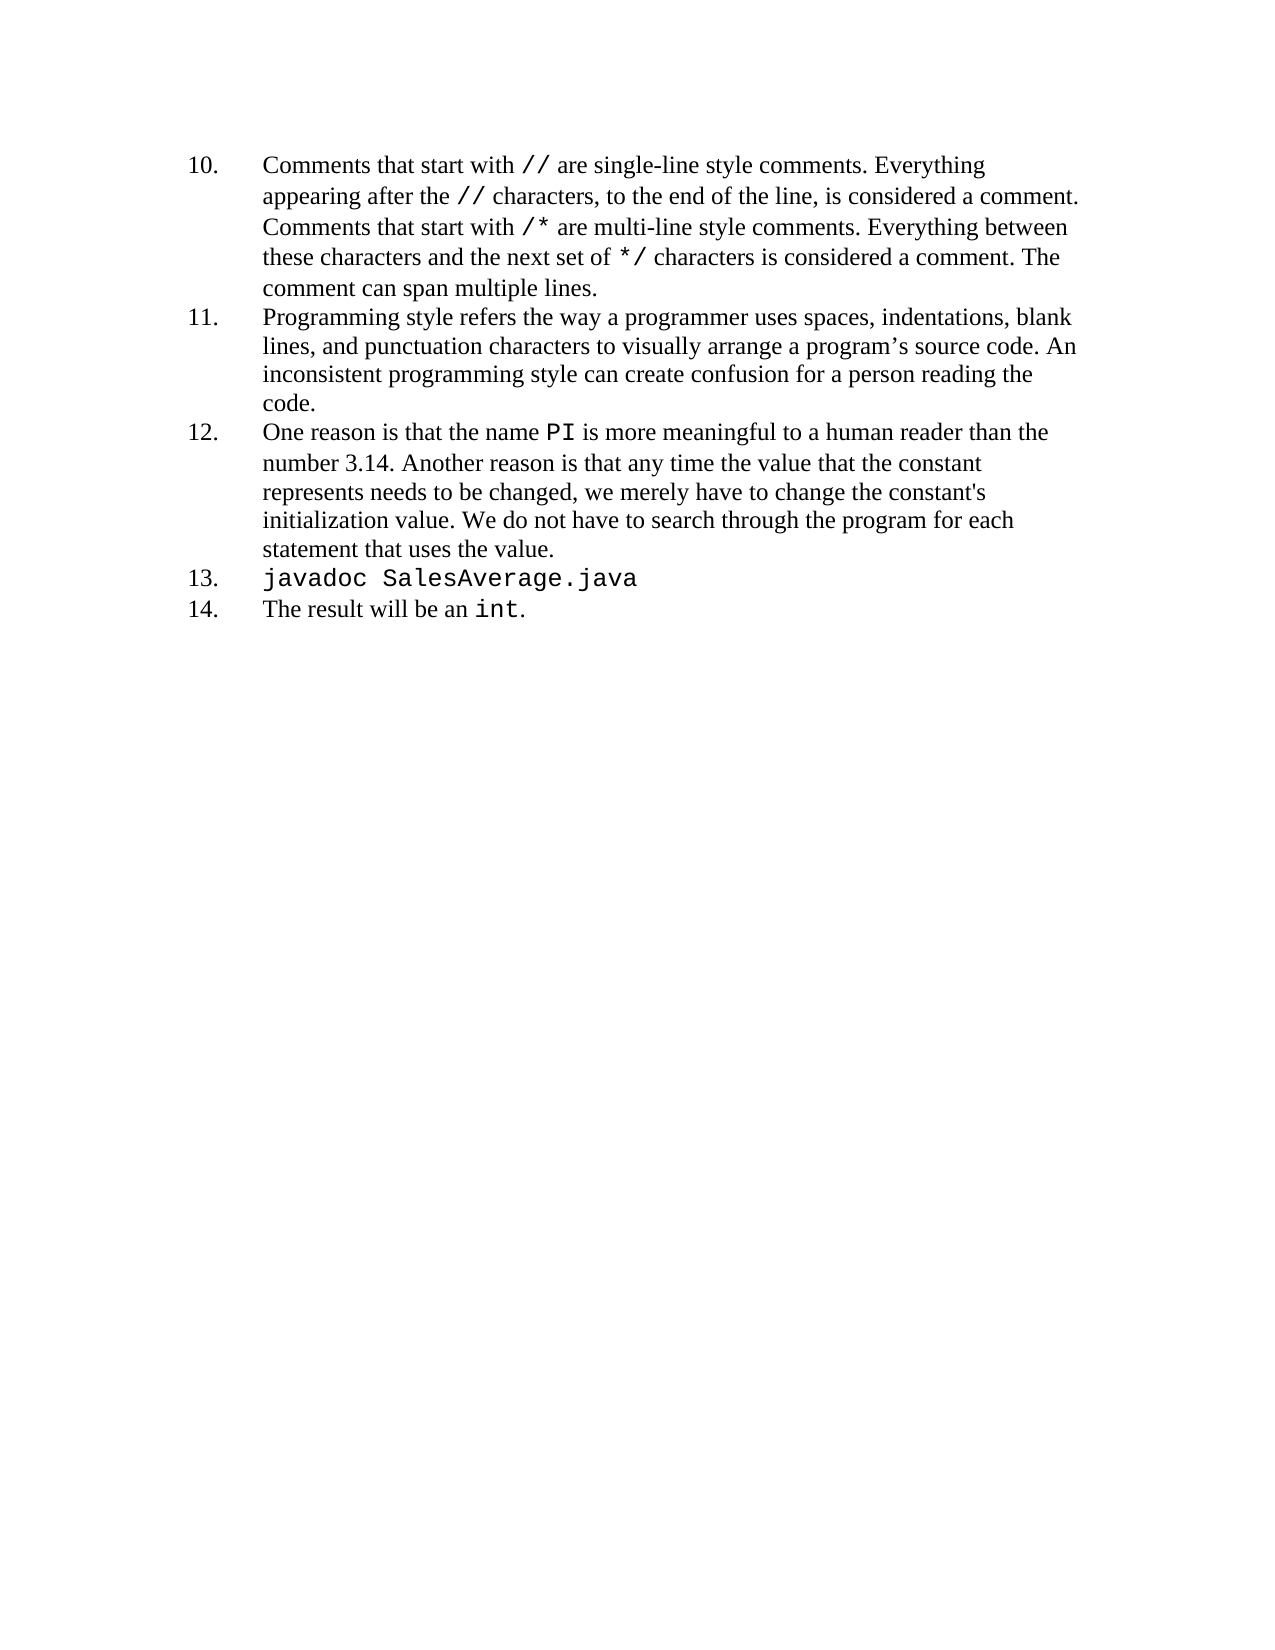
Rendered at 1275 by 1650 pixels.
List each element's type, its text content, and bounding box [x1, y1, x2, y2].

text 10. Comments that start with // are single-line style comments. Everything appearing after the // characters, to the end of the line, is considered a comment. Comments that start with /* are multi-line style comments. Everything between these characters and the next set of */ characters is considered a comment. The comment can span multiple lines. [187, 150, 1087, 302]
text 13. javadoc SalesAverage.java [187, 563, 1087, 594]
text 11. Programming style refers the way a programmer uses spaces, indentations, blank lines, and punctuation characters to visually arrange a program’s source code. An inconsistent programming style can create confusion for a person reading the code. [187, 302, 1087, 417]
text 12. One reason is that the name PI is more meaningful to a human reader than the number 3.14. Another reason is that any time the value that the constant represents needs to be changed, we merely have to change the constant's initialization value. We do not have to search through the program for each statement that uses the value. [187, 417, 1087, 563]
text 14. The result will be an int. [187, 594, 1087, 624]
